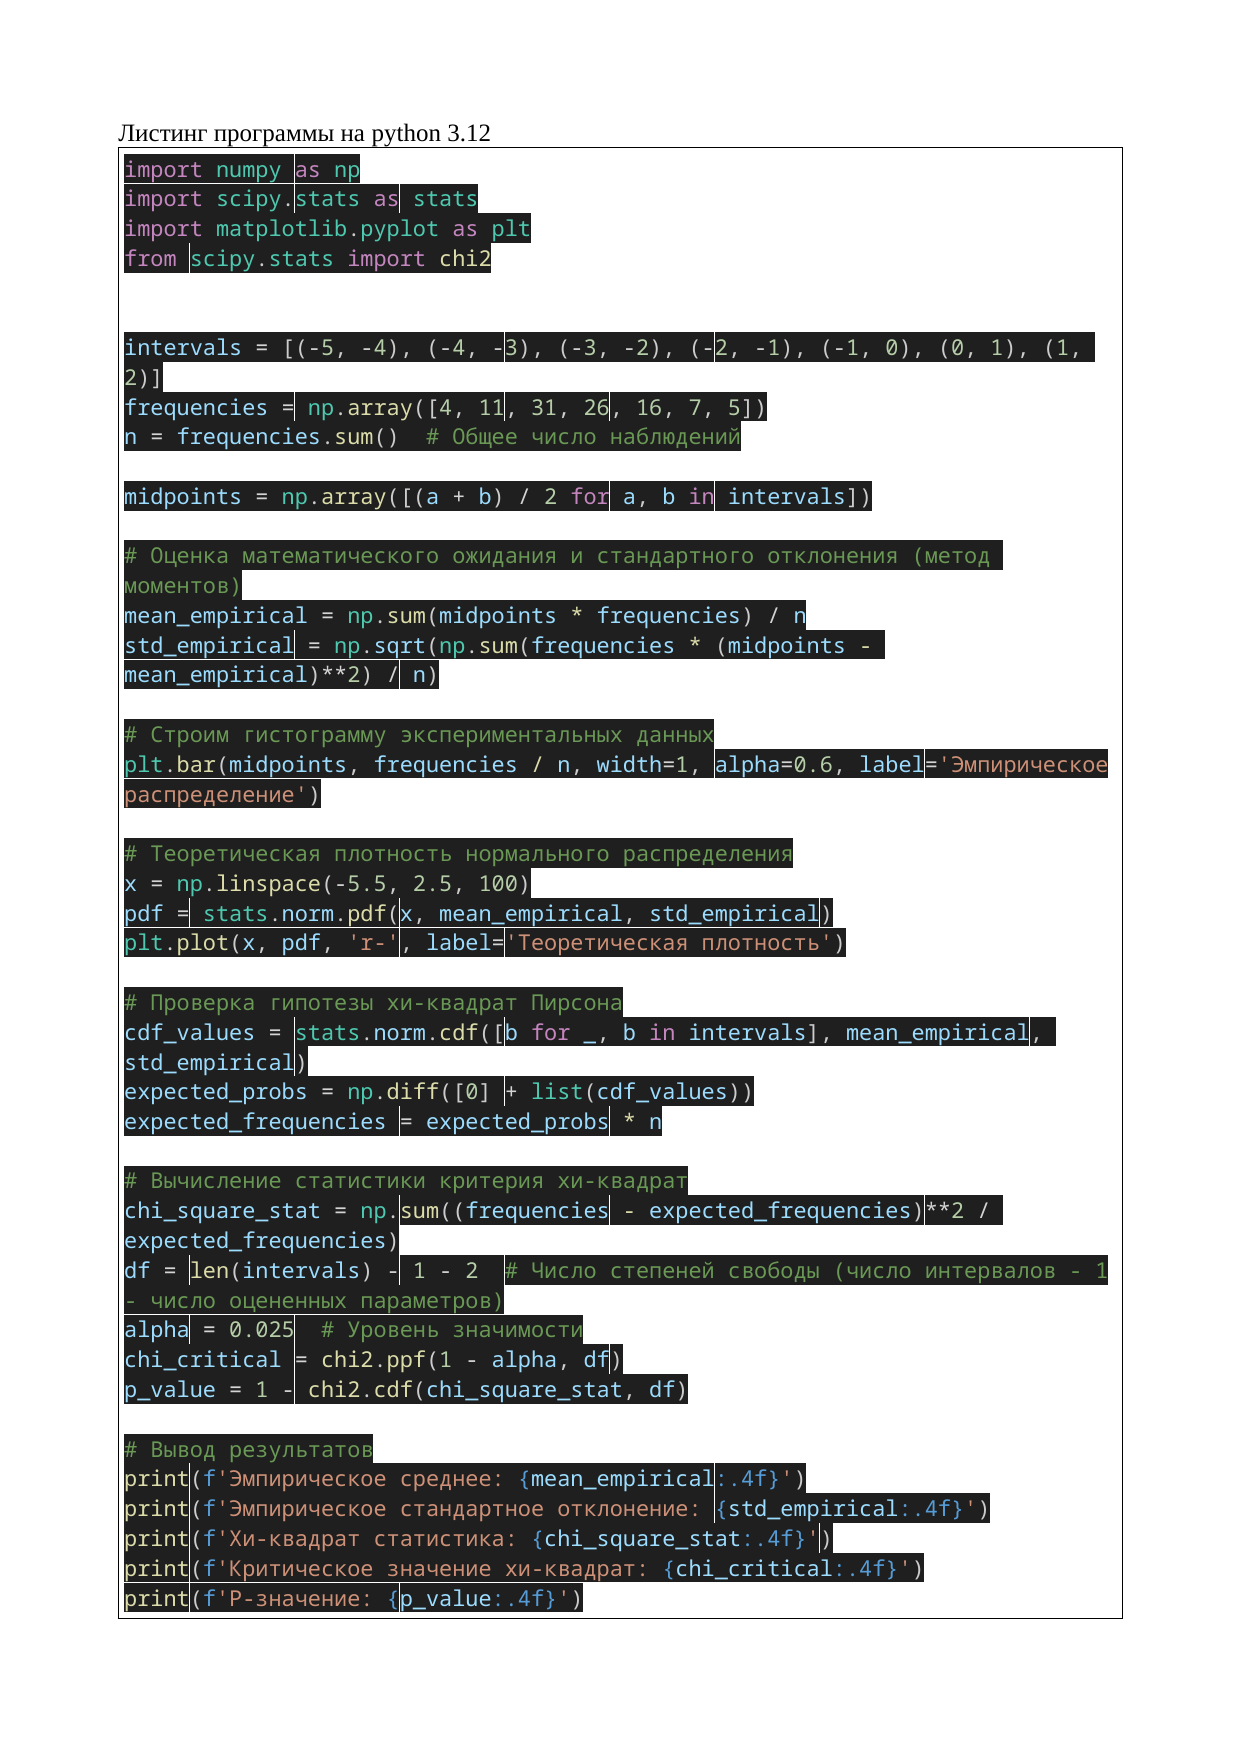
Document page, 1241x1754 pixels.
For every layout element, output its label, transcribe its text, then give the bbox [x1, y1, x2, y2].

text Листинг программы на python 3.12 [118, 118, 1122, 147]
table_header import numpy as np import scipy.stats as stats import matplotlib.pyplot as plt from scipy.stats import chi2 intervals = [(-5, -4), (-4, -3), (-3, -2), (-2, -1), (-1, 0), (0, 1), (1, 2)] frequencies = np.array([4, 11, 31, 26, 16, 7, 5]) n = frequencies.sum() # Общее число наблюдений midpoints = np.array([(a + b) / 2 for a, b in intervals]) # Оценка математического ожидания и стандартного отклонения (метод моментов) mean_empirical = np.sum(midpoints * frequencies) / n std_empirical = np.sqrt(np.sum(frequencies * (midpoints - mean_empirical)**2) / n) # Строим гистограмму экспериментальных данных plt.bar(midpoints, frequencies / n, width=1, alpha=0.6, label='Эмпирическое распределение') # Теоретическая плотность нормального распределения x = np.linspace(-5.5, 2.5, 100) pdf = stats.norm.pdf(x, mean_empirical, std_empirical) plt.plot(x, pdf, 'r-', label='Теоретическая плотность') # Проверка гипотезы хи-квадрат Пирсона cdf_values = stats.norm.cdf([b for _, b in intervals], mean_empirical, std_empirical) expected_probs = np.diff([0] + list(cdf_values)) expected_frequencies = expected_probs * n # Вычисление статистики критерия хи-квадрат chi_square_stat = np.sum((frequencies - expected_frequencies)**2 / expected_frequencies) df = len(intervals) - 1 - 2 # Число степеней свободы (число интервалов - 1 - число оцененных параметров) alpha = 0.025 # Уровень значимости chi_critical = chi2.ppf(1 - alpha, df) p_value = 1 - chi2.cdf(chi_square_stat, df) # Вывод результатов print(f'Эмпирическое среднее: {mean_empirical:.4f}') print(f'Эмпирическое стандартное отклонение: {std_empirical:.4f}') print(f'Хи-квадрат статистика: {chi_square_stat:.4f}') print(f'Критическое значение хи-квадрат: {chi_critical:.4f}') print(f'P-значение: {p_value:.4f}') [119, 148, 1122, 1618]
